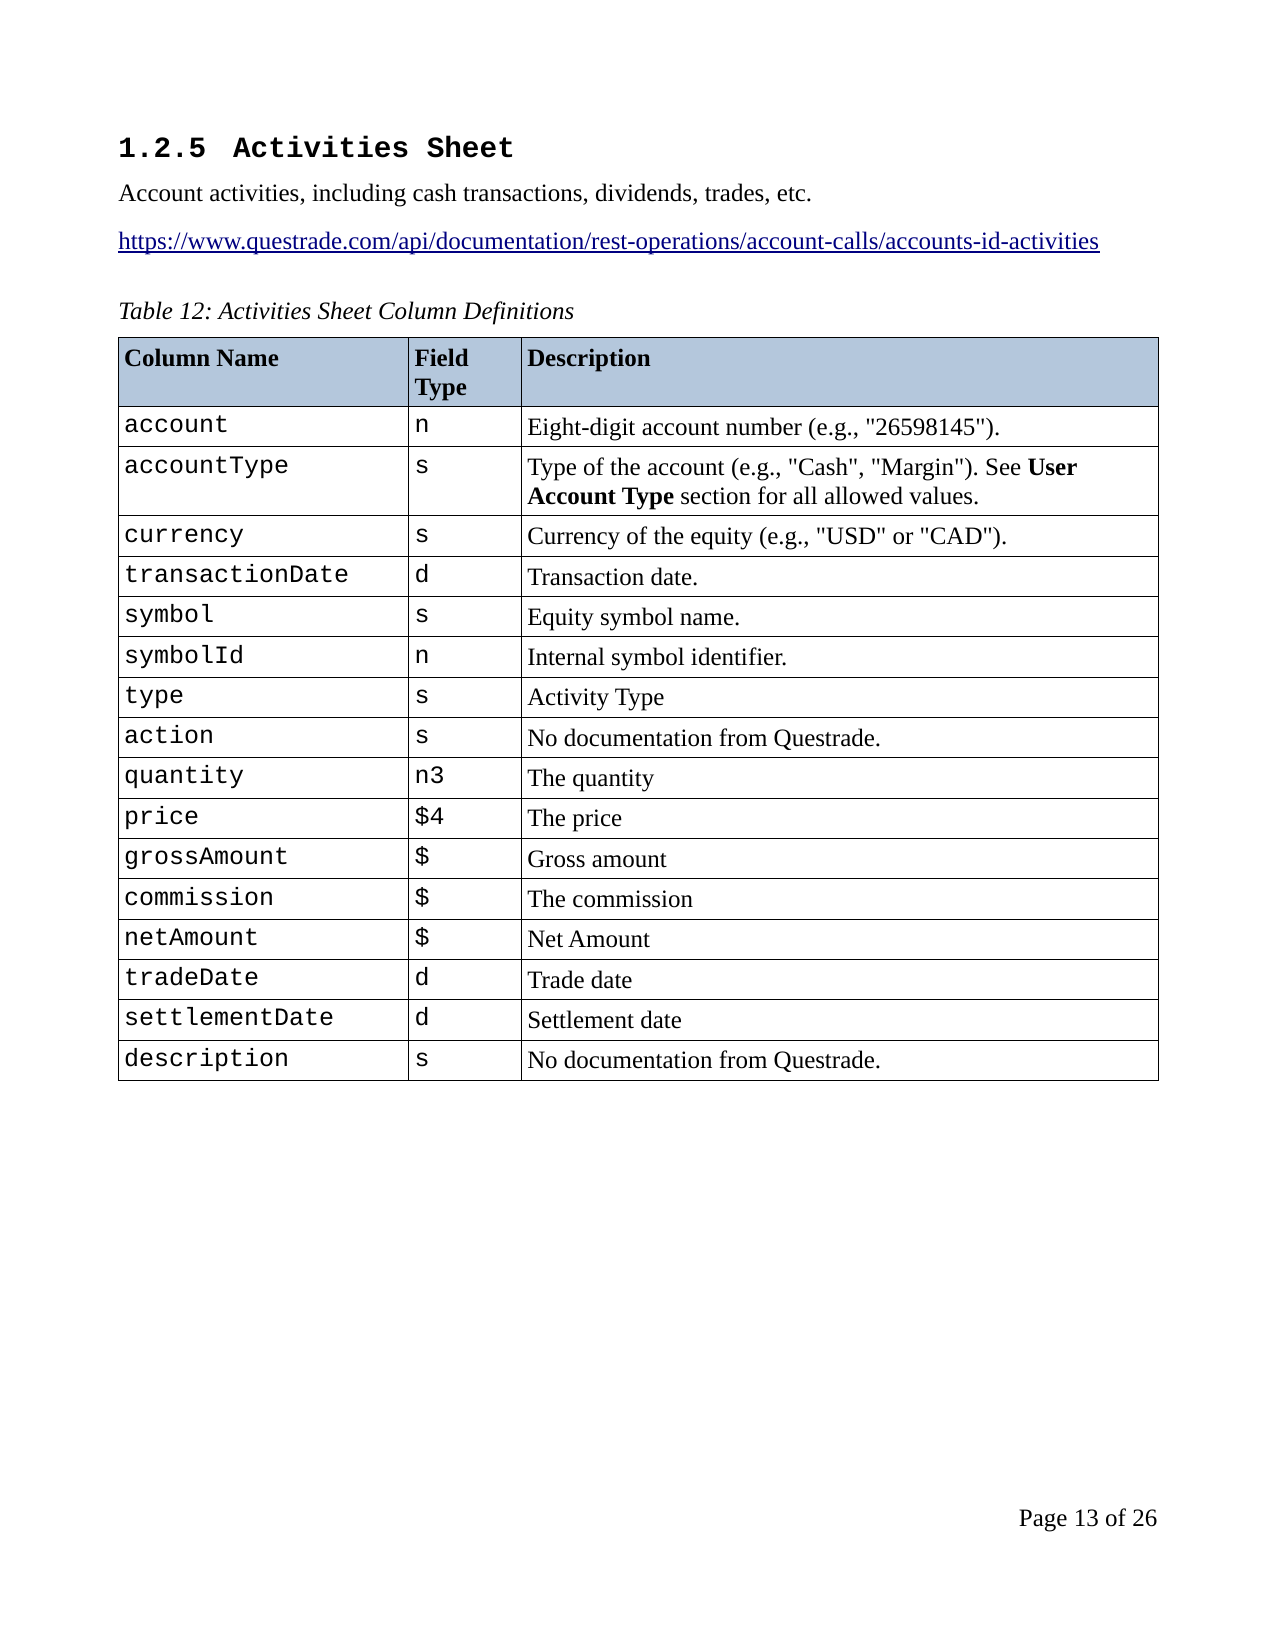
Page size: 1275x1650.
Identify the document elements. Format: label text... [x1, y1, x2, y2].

table_cell s [409, 678, 521, 717]
text https://www.questrade.com/api/documentation/rest-operations/account-calls/accounts-id-activities [118, 226, 1157, 255]
table_header Description [522, 338, 1158, 406]
table_cell d [409, 557, 521, 596]
table_cell netAmount [119, 920, 408, 959]
table_cell grossAmount [119, 839, 408, 878]
table_cell No documentation from Questrade. [522, 1041, 1158, 1080]
text Account activities, including cash transactions, dividends, trades, etc. [118, 178, 1157, 207]
table_cell description [119, 1041, 408, 1080]
table_cell action [119, 718, 408, 757]
table_cell account [119, 407, 408, 446]
table_cell The quantity [522, 758, 1158, 798]
table_cell s [409, 447, 521, 515]
table_cell s [409, 597, 521, 636]
table_cell Net Amount [522, 920, 1158, 959]
table_cell Activity Type [522, 678, 1158, 717]
table_cell $ [409, 920, 521, 959]
table_cell symbolId [119, 637, 408, 677]
table_cell Internal symbol identifier. [522, 637, 1158, 677]
table_cell Gross amount [522, 839, 1158, 878]
table_header Field Type [409, 338, 521, 406]
table_cell type [119, 678, 408, 717]
table_cell Equity symbol name. [522, 597, 1158, 636]
table_cell price [119, 799, 408, 838]
table_cell s [409, 516, 521, 556]
table_cell Currency of the equity (e.g., "USD" or "CAD"). [522, 516, 1158, 556]
table_cell quantity [119, 758, 408, 798]
table_cell Settlement date [522, 1000, 1158, 1039]
table_cell Type of the account (e.g., "Cash", "Margin"). See User Account Type section for all allowed values. [522, 447, 1158, 515]
table_cell Trade date [522, 960, 1158, 999]
table_cell d [409, 960, 521, 999]
table_cell No documentation from Questrade. [522, 718, 1158, 757]
text Table 12: Activities Sheet Column Definitions [118, 296, 1157, 324]
table_cell Eight-digit account number (e.g., "26598145"). [522, 407, 1158, 446]
table_cell n3 [409, 758, 521, 798]
table_cell symbol [119, 597, 408, 636]
table_cell n [409, 637, 521, 677]
table_cell d [409, 1000, 521, 1039]
table_cell tradeDate [119, 960, 408, 999]
table_header Column Name [119, 338, 408, 406]
table_cell currency [119, 516, 408, 556]
table_cell $ [409, 879, 521, 918]
table_cell The price [522, 799, 1158, 838]
table_cell The commission [522, 879, 1158, 918]
table_cell settlementDate [119, 1000, 408, 1039]
table_cell $4 [409, 799, 521, 838]
table_cell transactionDate [119, 557, 408, 596]
table_cell $ [409, 839, 521, 878]
table_cell s [409, 718, 521, 757]
subtitle 1.2.5 Activities Sheet [118, 133, 1157, 166]
table_cell n [409, 407, 521, 446]
table_cell commission [119, 879, 408, 918]
table_cell Transaction date. [522, 557, 1158, 596]
table_cell accountType [119, 447, 408, 515]
table_cell s [409, 1041, 521, 1080]
